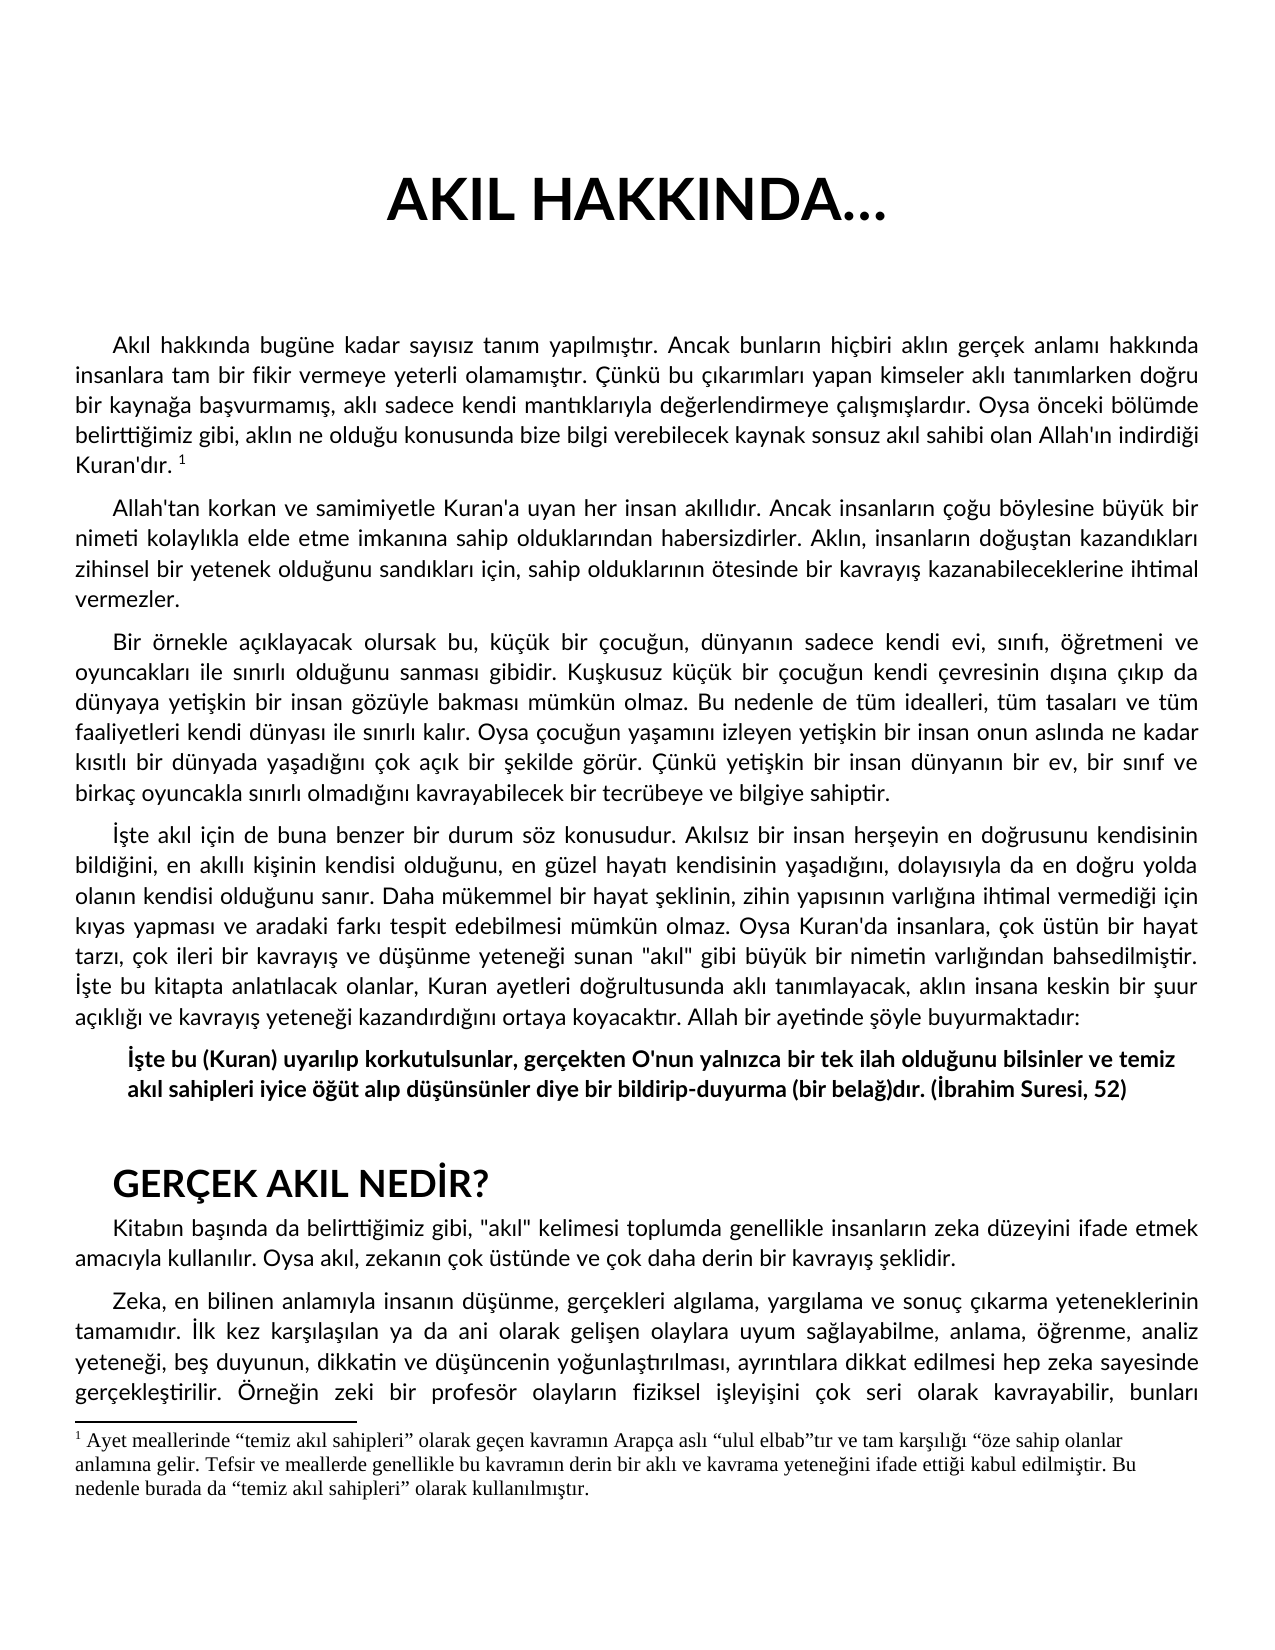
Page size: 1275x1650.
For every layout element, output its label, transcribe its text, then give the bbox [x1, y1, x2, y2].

subtitle AKIL HAKKINDA… [75, 162, 1200, 232]
text Zeka, en bilinen anlamıyla insanın düşünme, gerçekleri algılama, yargılama ve sonuç çıkarma yeteneklerinin tamamıdır. İlk kez karşılaşılan ya da ani olarak gelişen olaylara uyum sağlayabilme, anlama, öğrenme, analiz yeteneği, beş duyunun, dikkatin ve düşüncenin yoğunlaştırılması, ayrıntılara dikkat edilmesi hep zeka sayesinde gerçekleştirilir. Örneğin zeki bir profesör olayların fiziksel işleyişini çok seri olarak kavrayabilir, bunları [75, 1287, 1200, 1405]
text Ayet meallerinde “temiz akıl sahipleri” olarak geçen kavramın Arapça aslı “ulul elbab”tır ve tam karşılığı “öze sahip olanlar anlamına gelir. Tefsir ve meallerde genellikle bu kavramın derin bir aklı ve kavrama yeteneğini ifade ettiği kabul edilmiştir. Bu nedenle burada da “temiz akıl sahipleri” olarak kullanılmıştır. [75, 1428, 1200, 1500]
text Akıl hakkında bugüne kadar sayısız tanım yapılmıştır. Ancak bunların hiçbiri aklın gerçek anlamı hakkında insanlara tam bir fikir vermeye yeterli olamamıştır. Çünkü bu çıkarımları yapan kimseler aklı tanımlarken doğru bir kaynağa başvurmamış, aklı sadece kendi mantıklarıyla değerlendirmeye çalışmışlardır. Oysa önceki bölümde belirttiğimiz gibi, aklın ne olduğu konusunda bize bilgi verebilecek kaynak sonsuz akıl sahibi olan Allah'ın indirdiği Kuran'dır. [75, 330, 1200, 479]
text Kitabın başında da belirttiğimiz gibi, "akıl" kelimesi toplumda genellikle insanların zeka düzeyini ifade etmek amacıyla kullanılır. Oysa akıl, zekanın çok üstünde ve çok daha derin bir kavrayış şeklidir. [75, 1214, 1200, 1272]
subtitle GERÇEK AKIL NEDİR? [112, 1161, 1200, 1206]
text Bir örnekle açıklayacak olursak bu, küçük bir çocuğun, dünyanın sadece kendi evi, sınıfı, öğretmeni ve oyuncakları ile sınırlı olduğunu sanması gibidir. Kuşkusuz küçük bir çocuğun kendi çevresinin dışına çıkıp da dünyaya yetişkin bir insan gözüyle bakması mümkün olmaz. Bu nedenle de tüm idealleri, tüm tasaları ve tüm faaliyetleri kendi dünyası ile sınırlı kalır. Oysa çocuğun yaşamını izleyen yetişkin bir insan onun aslında ne kadar kısıtlı bir dünyada yaşadığını çok açık bir şekilde görür. Çünkü yetişkin bir insan dünyanın bir ev, bir sınıf ve birkaç oyuncakla sınırlı olmadığını kavrayabilecek bir tecrübeye ve bilgiye sahiptir. [75, 627, 1200, 806]
text Allah'tan korkan ve samimiyetle Kuran'a uyan her insan akıllıdır. Ancak insanların çoğu böylesine büyük bir nimeti kolaylıkla elde etme imkanına sahip olduklarından habersizdirler. Aklın, insanların doğuştan kazandıkları zihinsel bir yetenek olduğunu sandıkları için, sahip olduklarının ötesinde bir kavrayış kazanabileceklerine ihtimal vermezler. [75, 494, 1200, 612]
text İşte akıl için de buna benzer bir durum söz konusudur. Akılsız bir insan herşeyin en doğrusunu kendisinin bildiğini, en akıllı kişinin kendisi olduğunu, en güzel hayatı kendisinin yaşadığını, dolayısıyla da en doğru yolda olanın kendisi olduğunu sanır. Daha mükemmel bir hayat şeklinin, zihin yapısının varlığına ihtimal vermediği için kıyas yapması ve aradaki farkı tespit edebilmesi mümkün olmaz. Oysa Kuran'da insanlara, çok üstün bir hayat tarzı, çok ileri bir kavrayış ve düşünme yeteneği sunan "akıl" gibi büyük bir nimetin varlığından bahsedilmiştir. İşte bu kitapta anlatılacak olanlar, Kuran ayetleri doğrultusunda aklı tanımlayacak, aklın insana keskin bir şuur açıklığı ve kavrayış yeteneği kazandırdığını ortaya koyacaktır. Allah bir ayetinde şöyle buyurmaktadır: [75, 821, 1200, 1030]
text İşte bu (Kuran) uyarılıp korkutulsunlar, gerçekten O'nun yalnızca bir tek ilah olduğunu bilsinler ve temiz akıl sahipleri iyice öğüt alıp düşünsünler diye bir bildirip-duyurma (bir belağ)dır. (İbrahim Suresi, 52) [127, 1045, 1177, 1103]
